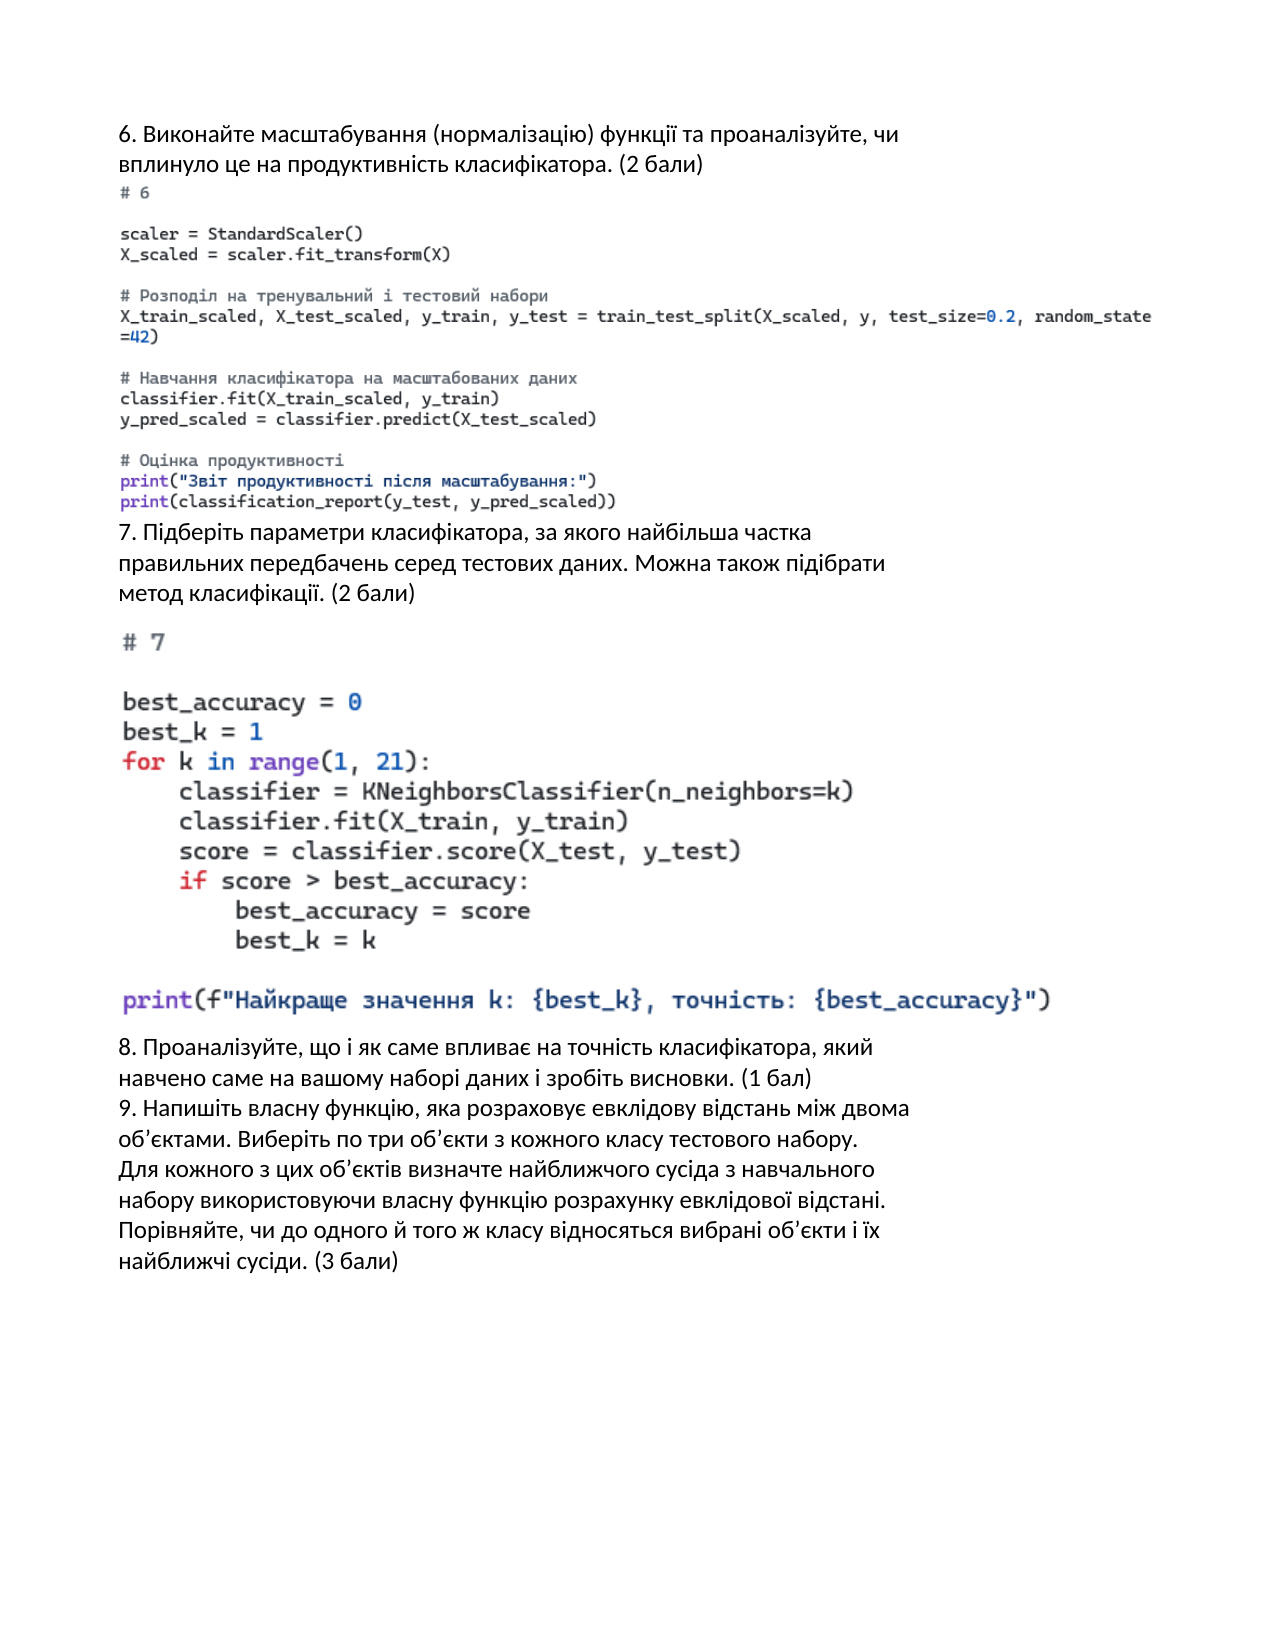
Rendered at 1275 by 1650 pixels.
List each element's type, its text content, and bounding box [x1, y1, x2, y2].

text правильних передбачень серед тестових даних. Можна також підібрати [118, 547, 1157, 577]
text 8. Проаналізуйте, що і як саме впливає на точність класифікатора, який [118, 1031, 1157, 1062]
text метод класифікації. (2 бали) [118, 577, 1157, 608]
text 9. Напишіть власну функцію, яка розраховує евклідову відстань між двома [118, 1092, 1157, 1123]
text об’єктами. Виберіть по три об’єкти з кожного класу тестового набору. [118, 1123, 1157, 1153]
text найближчі сусіди. (3 бали) [118, 1245, 1157, 1276]
text навчено саме на вашому наборі даних і зробіть висновки. (1 бал) [118, 1062, 1157, 1092]
text 6. Виконайте масштабування (нормалізацію) функції та проаналізуйте, чи [118, 118, 1157, 149]
text 7. Підберіть параметри класифікатора, за якого найбільша частка [118, 517, 1157, 547]
picture [118, 607, 1069, 1032]
text Для кожного з цих об’єктів визначте найближчого сусіда з навчального [118, 1153, 1157, 1184]
text вплинуло це на продуктивність класифікатора. (2 бали) [118, 149, 1157, 179]
text набору використовуючи власну функцію розрахунку евклідової відстані. [118, 1184, 1157, 1214]
text Порівняйте, чи до одного й того ж класу відносяться вибрані об’єкти і їх [118, 1214, 1157, 1245]
picture [118, 179, 1157, 517]
